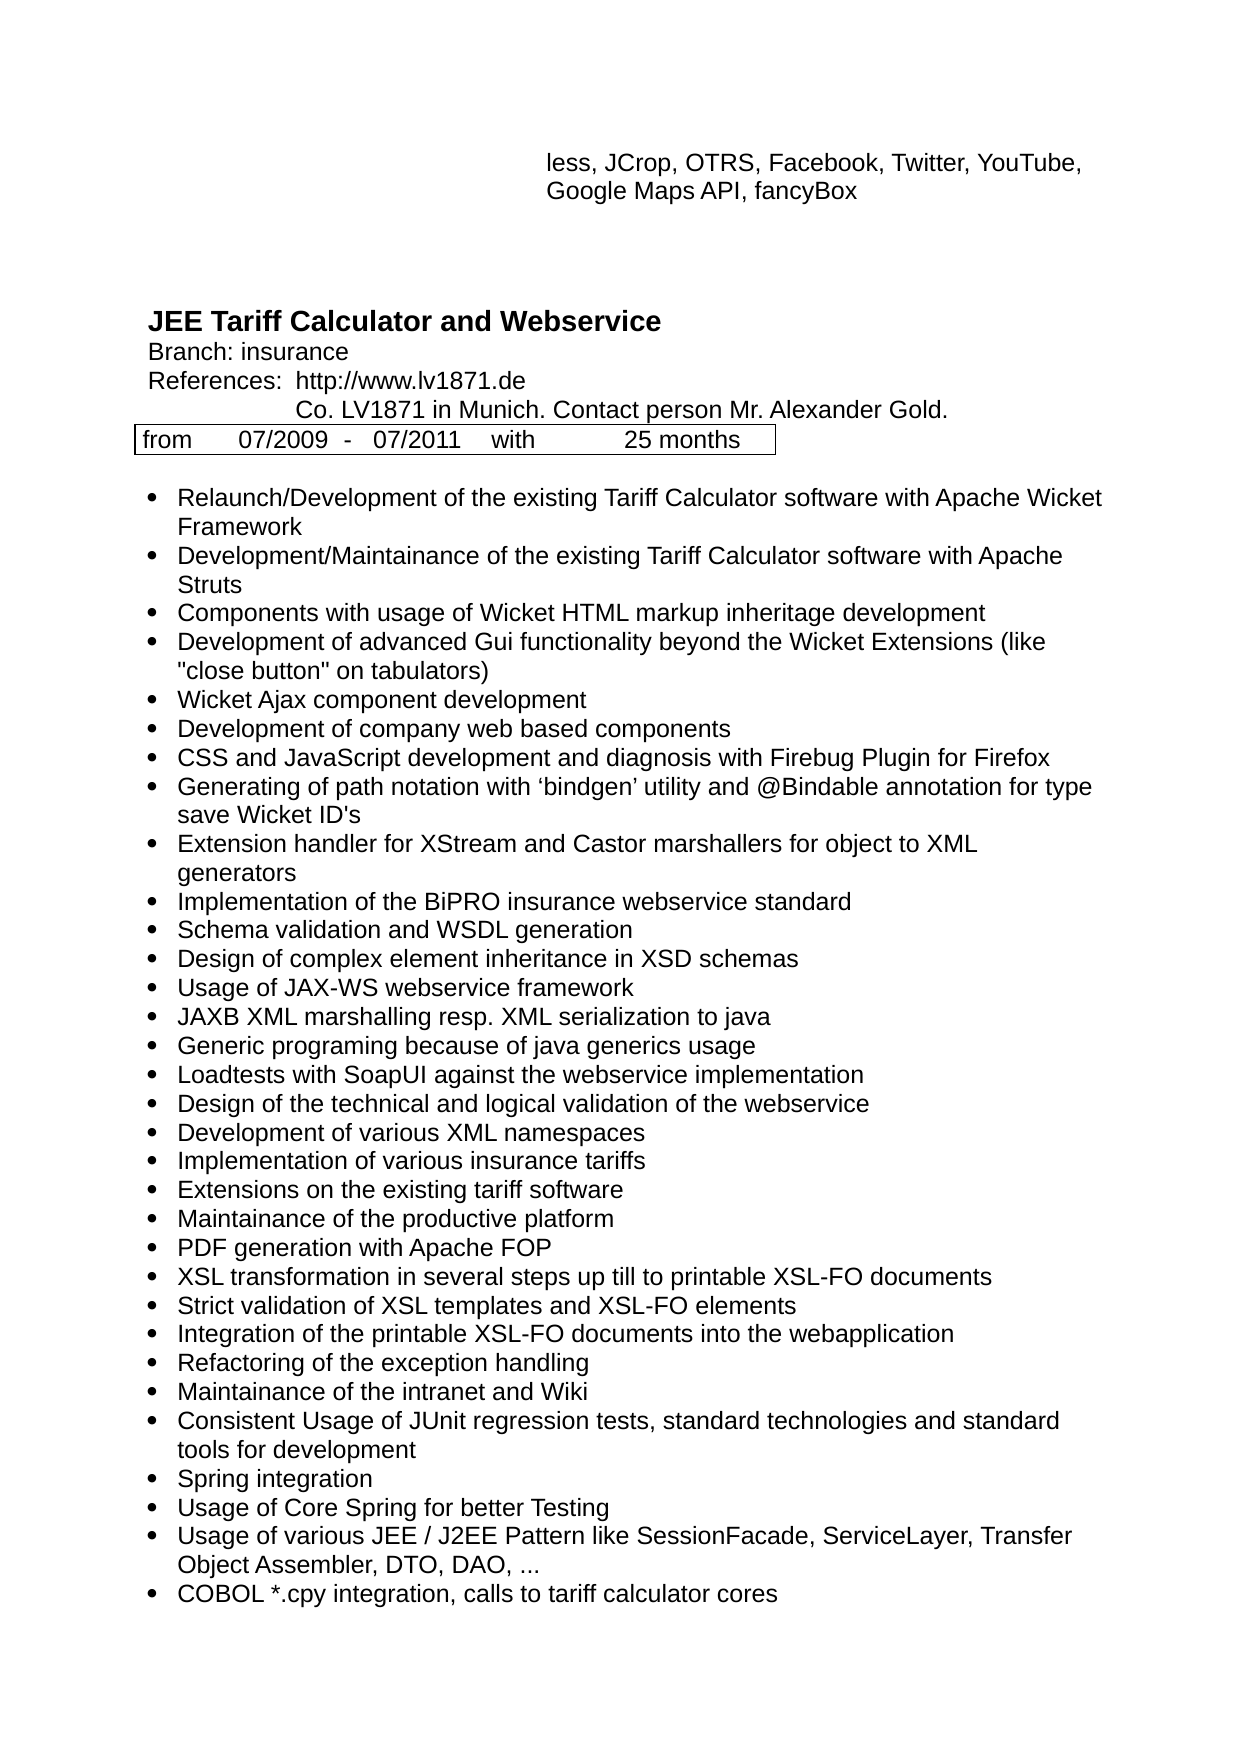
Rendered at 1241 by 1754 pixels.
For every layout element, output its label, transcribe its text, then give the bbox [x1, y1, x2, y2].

list CSS and JavaScript development and diagnosis with Firebug Plugin for Firefox [148, 743, 1104, 771]
list Design of the technical and logical validation of the webservice [148, 1089, 1104, 1117]
list Usage of Core Spring for better Testing [148, 1492, 1104, 1521]
list Development/Maintainance of the existing Tariff Calculator software with Apache Struts [148, 541, 1104, 598]
list Development of various XML namespaces [148, 1117, 1104, 1146]
list Spring integration [148, 1464, 1104, 1492]
list Development of company web based components [148, 714, 1104, 743]
list Relaunch/Development of the existing Tariff Calculator software with Apache Wicket Framework [148, 483, 1104, 541]
list Development of advanced Gui functionality beyond the Wicket Extensions (like "close button" on tabulators) [148, 627, 1104, 685]
text Branch: insurance [148, 337, 1104, 366]
list Refactoring of the exception handling [148, 1348, 1104, 1377]
list PDF generation with Apache FOP [148, 1233, 1104, 1262]
list Strict validation of XSL templates and XSL-FO elements [148, 1291, 1104, 1319]
list Generating of path notation with ‘bindgen’ utility and @Bindable annotation for type save Wicket ID's [148, 771, 1104, 829]
list XSL transformation in several steps up till to printable XSL-FO documents [148, 1262, 1104, 1291]
list Extension handler for XStream and Castor marshallers for object to XML generators [148, 829, 1104, 887]
subtitle JEE Tariff Calculator and Webservice [148, 304, 1104, 337]
list Loadtests with SoapUI against the webservice implementation [148, 1060, 1104, 1089]
table_header - [336, 425, 366, 453]
table_header from [136, 425, 231, 453]
list Schema validation and WSDL generation [148, 916, 1104, 944]
table_header with [484, 425, 617, 453]
table_header 07/2011 [366, 425, 484, 453]
list Generic programing because of java generics usage [148, 1031, 1104, 1060]
list Design of complex element inheritance in XSD schemas [148, 944, 1104, 973]
text References: http://www.lv1871.de [148, 366, 1104, 395]
list Implementation of the BiPRO insurance webservice standard [148, 887, 1104, 916]
list JAXB XML marshalling resp. XML serialization to java [148, 1002, 1104, 1031]
table_header 07/2009 [231, 425, 336, 453]
list Usage of JAX-WS webservice framework [148, 973, 1104, 1002]
list Extensions on the existing tariff software [148, 1175, 1104, 1204]
table_header 25 months [617, 425, 775, 453]
list Integration of the printable XSL-FO documents into the webapplication [148, 1319, 1104, 1348]
table_cell less, JCrop, OTRS, Facebook, Twitter, YouTube, Google Maps API, fancyBox [543, 148, 1089, 205]
list Implementation of various insurance tariffs [148, 1146, 1104, 1175]
list Consistent Usage of JUnit regression tests, standard technologies and standard tools for development [148, 1406, 1104, 1464]
list Components with usage of Wicket HTML markup inheritage development [148, 598, 1104, 627]
text Co. LV1871 in Munich. Contact person Mr. Alexander Gold. [221, 395, 1104, 424]
list Wicket Ajax component development [148, 685, 1104, 714]
table_cell [145, 148, 309, 205]
table_cell [309, 148, 543, 205]
list COBOL *.cpy integration, calls to tariff calculator cores [148, 1579, 1104, 1608]
list Maintainance of the productive platform [148, 1204, 1104, 1233]
list Usage of various JEE / J2EE Pattern like SessionFacade, ServiceLayer, Transfer Object Assembler, DTO, DAO, ... [148, 1521, 1104, 1579]
list Maintainance of the intranet and Wiki [148, 1377, 1104, 1406]
